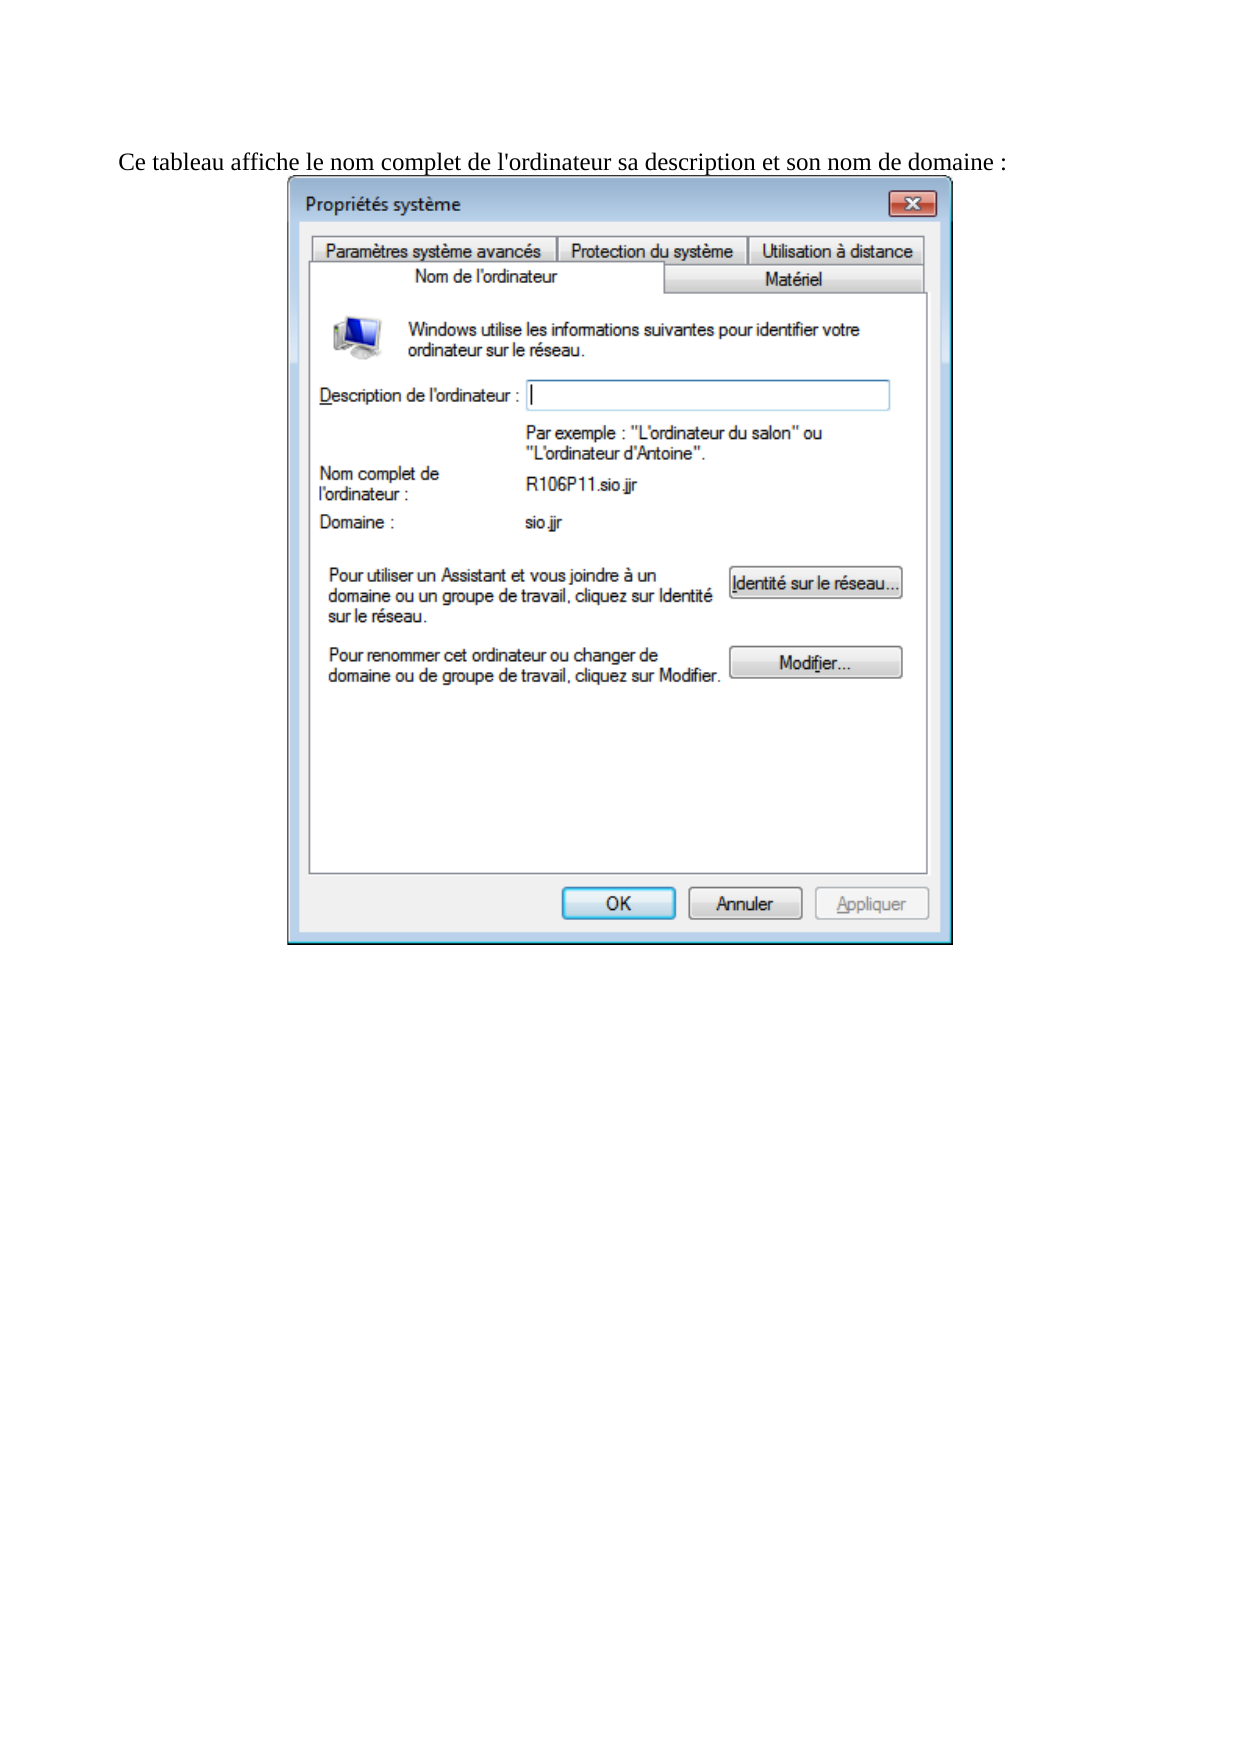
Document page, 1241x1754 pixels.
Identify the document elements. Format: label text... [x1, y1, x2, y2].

text Ce tableau affiche le nom complet de l'ordinateur sa description et son nom de domaine : [118, 147, 1122, 176]
picture [287, 175, 953, 945]
